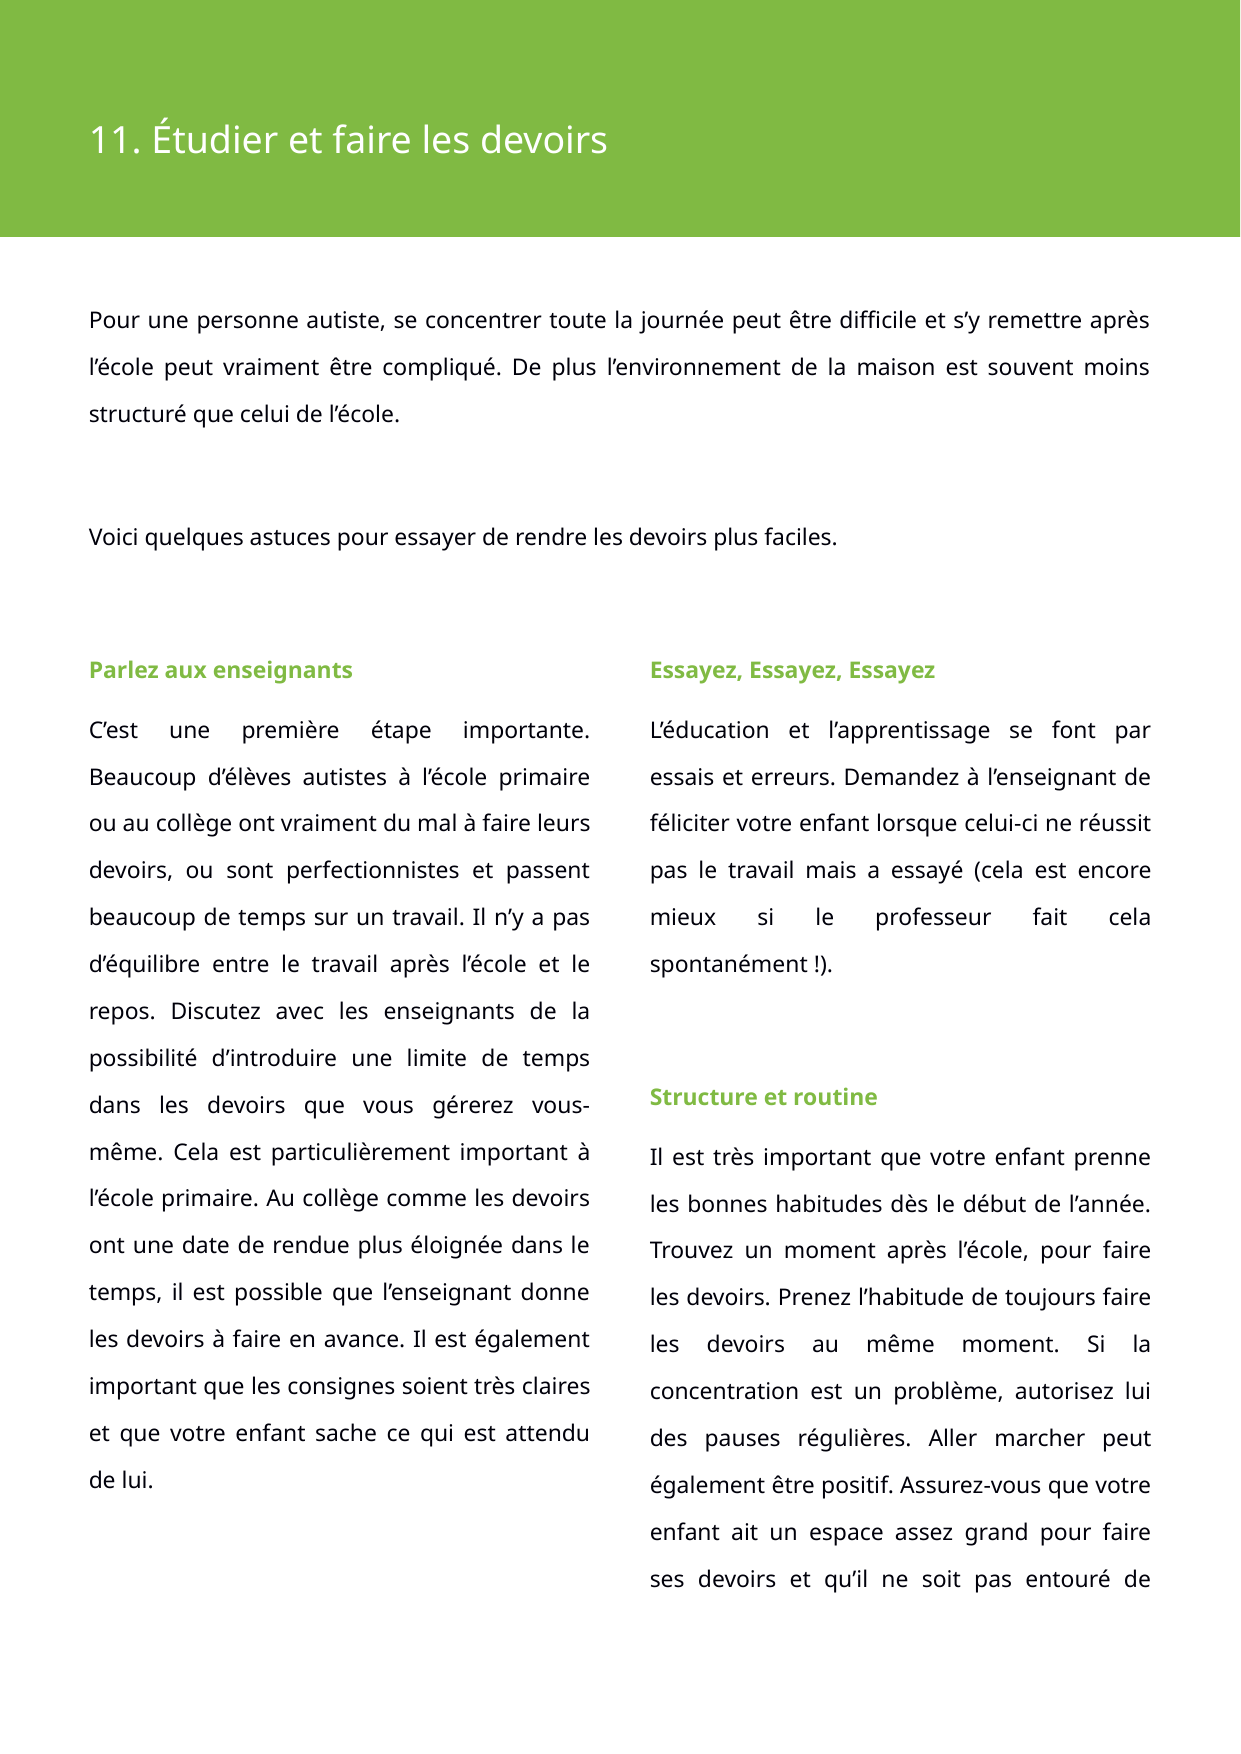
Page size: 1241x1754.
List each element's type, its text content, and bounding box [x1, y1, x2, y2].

subtitle Parlez aux enseignants [88, 654, 591, 685]
text Pour une personne autiste, se concentrer toute la journée peut être difficile et s’y remettre après l’école peut vraiment être compliqué. De plus l’environnement de la maison est souvent moins structuré que celui de l’école. [88, 304, 1152, 429]
subtitle Structure et routine [649, 1081, 1152, 1112]
text C’est une première étape importante. Beaucoup d’élèves autistes à l’école primaire ou au collège ont vraiment du mal à faire leurs devoirs, ou sont perfectionnistes et passent beaucoup de temps sur un travail. Il n’y a pas d’équilibre entre le travail après l’école et le repos. Discutez avec les enseignants de la possibilité d’introduire une limite de temps dans les devoirs que vous gérerez vous-même. Cela est particulièrement important à l’école primaire. Au collège comme les devoirs ont une date de rendue plus éloignée dans le temps, il est possible que l’enseignant donne les devoirs à faire en avance. Il est également important que les consignes soient très claires et que votre enfant sache ce qui est attendu de lui. [88, 713, 591, 1495]
text L’éducation et l’apprentissage se font par essais et erreurs. Demandez à l’enseignant de féliciter votre enfant lorsque celui-ci ne réussit pas le travail mais a essayé (cela est encore mieux si le professeur fait cela spontanément !). [649, 713, 1152, 979]
subtitle 11. Étudier et faire les devoirs [88, 113, 1152, 164]
text Voici quelques astuces pour essayer de rendre les devoirs plus faciles. [88, 521, 1152, 552]
subtitle Essayez, Essayez, Essayez [649, 654, 1152, 685]
text Il est très important que votre enfant prenne les bonnes habitudes dès le début de l’année. Trouvez un moment après l’école, pour faire les devoirs. Prenez l’habitude de toujours faire les devoirs au même moment. Si la concentration est un problème, autorisez lui des pauses régulières. Aller marcher peut également être positif. Assurez-vous que votre enfant ait un espace assez grand pour faire ses devoirs et qu’il ne soit pas entouré de [649, 1141, 1152, 1594]
